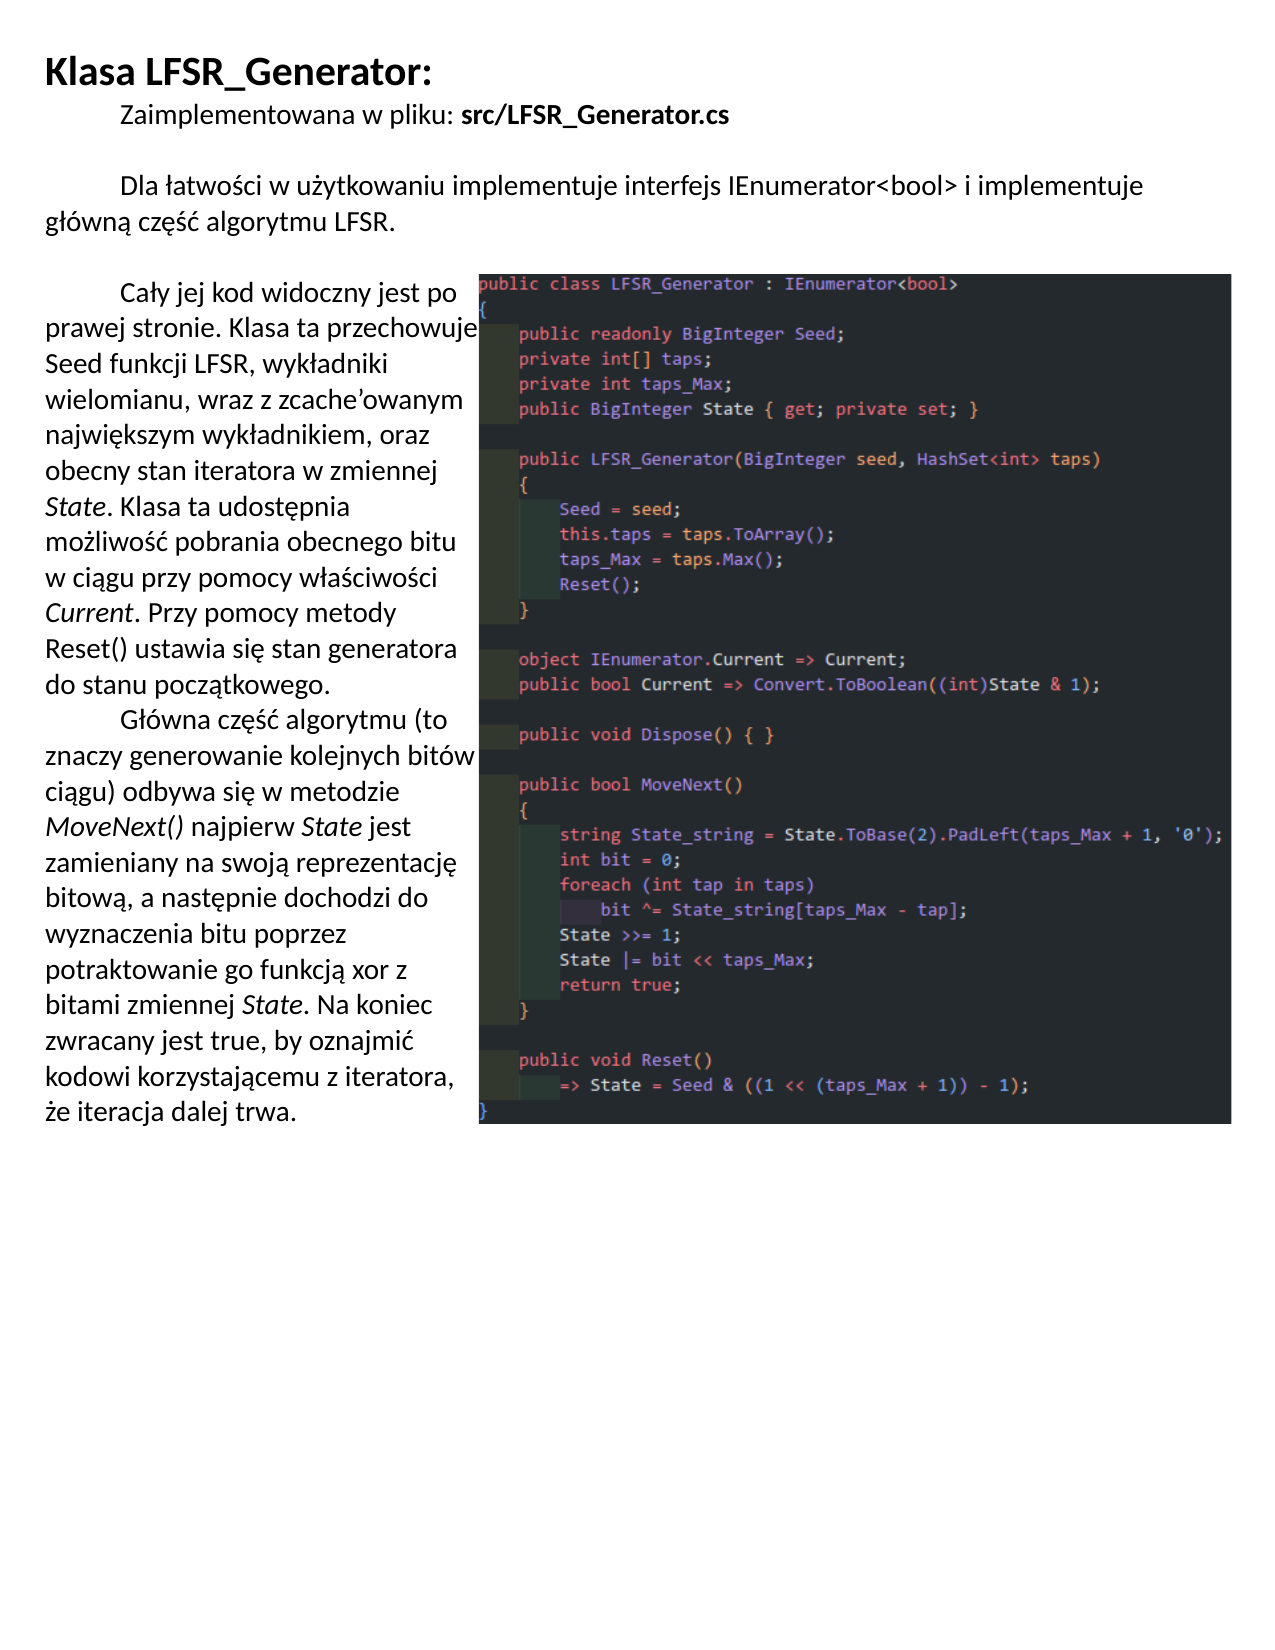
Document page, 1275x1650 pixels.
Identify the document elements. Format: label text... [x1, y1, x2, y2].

text Główna część algorytmu (to znaczy generowanie kolejnych bitów ciągu) odbywa się w metodzie MoveNext() najpierw State jest zamieniany na swoją reprezentację bitową, a następnie dochodzi do wyznaczenia bitu poprzez potraktowanie go funkcją xor z bitami zmiennej State. Na koniec zwracany jest true, by oznajmić kodowi korzystającemu z iteratora, że iteracja dalej trwa. [45, 701, 1230, 1129]
text Cały jej kod widoczny jest po prawej stronie. Klasa ta przechowuje Seed funkcji LFSR, wykładniki wielomianu, wraz z zcache’owanym największym wykładnikiem, oraz obecny stan iteratora w zmiennej State. Klasa ta udostępnia możliwość pobrania obecnego bitu w ciągu przy pomocy właściwości Current. Przy pomocy metody Reset() ustawia się stan generatora do stanu początkowego. [45, 274, 478, 701]
text Dla łatwości w użytkowaniu implementuje interfejs IEnumerator<bool> i implementuje główną część algorytmu LFSR. [45, 167, 1230, 238]
picture [478, 274, 1232, 1124]
text Zaimplementowana w pliku: src/LFSR_Generator.cs [45, 96, 1230, 131]
text Klasa LFSR_Generator: [45, 45, 1230, 96]
